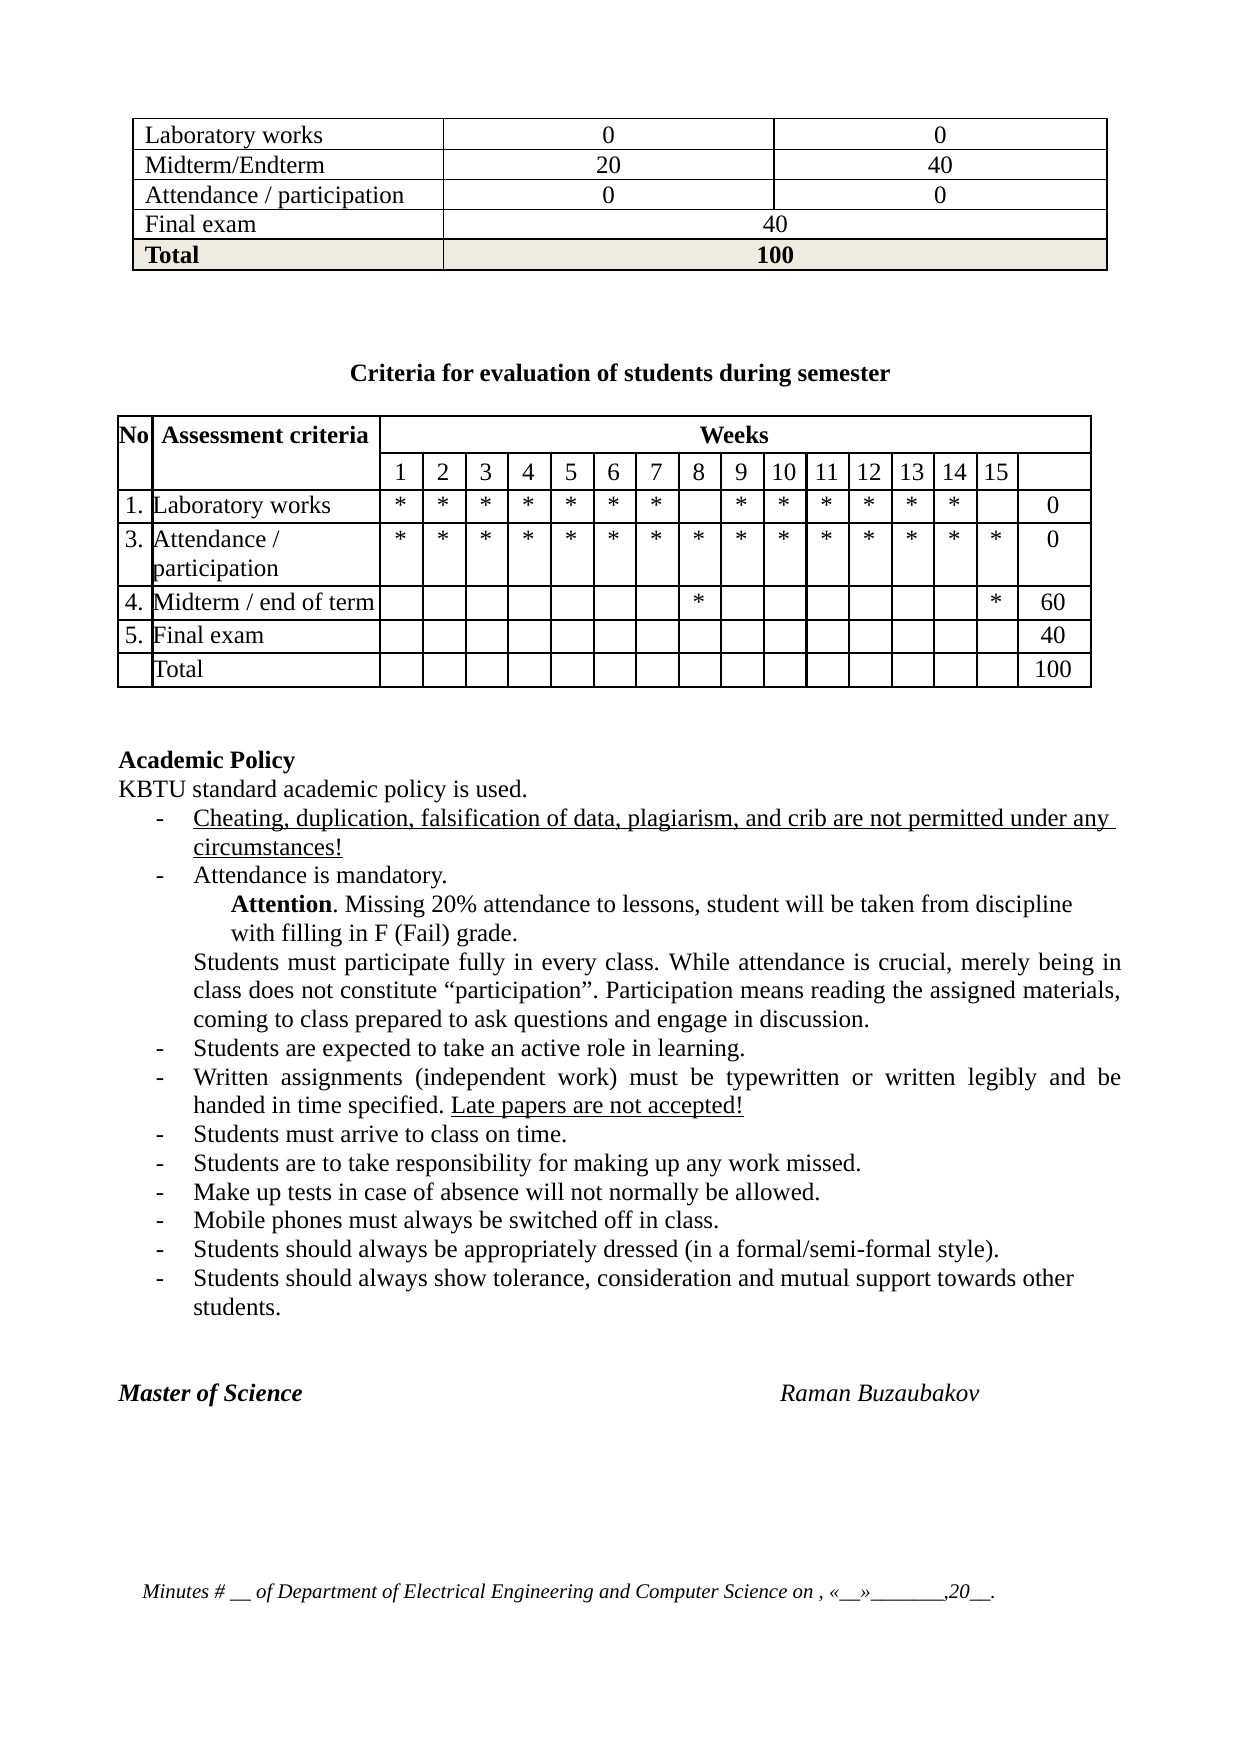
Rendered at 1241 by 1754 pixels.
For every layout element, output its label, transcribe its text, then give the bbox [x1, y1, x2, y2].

table_cell [978, 654, 1017, 686]
table_cell [467, 621, 507, 652]
table_cell * [467, 524, 507, 585]
table_cell * [850, 491, 891, 522]
table_cell 40 [444, 210, 1106, 238]
table_cell * [381, 491, 422, 522]
table_cell * [381, 524, 422, 585]
table_cell 4. [119, 587, 151, 618]
table_cell [850, 621, 891, 652]
table_cell 1. [119, 491, 151, 522]
table_cell * [595, 524, 635, 585]
table_cell * [680, 587, 720, 618]
table_cell [467, 654, 507, 686]
table_cell [424, 621, 465, 652]
table_cell [595, 587, 635, 618]
text Master of Science Raman Buzaubakov [118, 1378, 1122, 1407]
table_cell [850, 587, 891, 618]
table_cell [509, 621, 550, 652]
table_cell [680, 621, 720, 652]
table_cell * [467, 491, 507, 522]
text Students must participate fully in every class. While attendance is crucial, merely being in class does not constitute “participation”. Participation means reading the assigned materials, coming to class prepared to ask questions and engage in discussion. [193, 947, 1122, 1033]
table_cell 40 [1019, 621, 1090, 652]
table_cell [722, 654, 763, 686]
table_cell 11 [808, 454, 848, 488]
list Students are to take responsibility for making up any work missed. [156, 1148, 1122, 1177]
table_cell 60 [1019, 587, 1090, 618]
table_cell Total [134, 240, 443, 269]
table_cell Final exam [134, 210, 443, 238]
table_cell 0 [444, 180, 773, 208]
table_cell * [424, 491, 465, 522]
table_cell [935, 587, 976, 618]
table_cell 10 [765, 454, 805, 488]
table_cell [808, 621, 848, 652]
table_cell [424, 587, 465, 618]
table_cell [893, 654, 933, 686]
table_cell 14 [935, 454, 976, 488]
table_cell 3. [119, 524, 151, 585]
table_cell [424, 654, 465, 686]
table_cell [381, 587, 422, 618]
table_header Weeks [381, 417, 1090, 452]
table_cell [680, 654, 720, 686]
table_cell [978, 491, 1017, 522]
table_cell * [424, 524, 465, 585]
text Academic Policy [118, 746, 1122, 774]
table_cell 0 [1019, 524, 1090, 585]
text Attention. Missing 20% attendance to lessons, student will be taken from discipline with filling in F (Fail) grade. [231, 889, 1122, 947]
table_cell [765, 654, 805, 686]
table_cell * [850, 524, 891, 585]
table_cell * [978, 587, 1017, 618]
table_cell * [509, 524, 550, 585]
table_cell Attendance / participation [154, 524, 379, 585]
table_cell [381, 621, 422, 652]
table_cell [680, 491, 720, 522]
table_cell * [637, 491, 678, 522]
table_cell [552, 654, 593, 686]
table_cell Laboratory works [154, 491, 379, 522]
table_cell 4 [509, 454, 550, 488]
list Students are expected to take an active role in learning. [156, 1033, 1122, 1062]
table_cell 7 [637, 454, 678, 488]
table_cell 3 [467, 454, 507, 488]
table_cell [893, 587, 933, 618]
table_cell Midterm/Endterm [134, 150, 443, 179]
table_cell Attendance / participation [134, 180, 443, 208]
list Students should always show tolerance, consideration and mutual support towards other students. [156, 1263, 1122, 1321]
table_cell [637, 587, 678, 618]
table_cell [722, 587, 763, 618]
table_cell Final exam [154, 621, 379, 652]
table_cell * [722, 524, 763, 585]
table_cell * [893, 524, 933, 585]
table_cell * [722, 491, 763, 522]
table_cell * [509, 491, 550, 522]
text Criteria for evaluation of students during semester [118, 358, 1122, 386]
table_cell * [935, 491, 976, 522]
table_cell [509, 654, 550, 686]
table_cell * [637, 524, 678, 585]
table_cell [637, 654, 678, 686]
table_cell 100 [444, 240, 1106, 269]
list Cheating, duplication, falsification of data, plagiarism, and crib are not permitted under any circumstances! [156, 803, 1122, 861]
table_cell * [935, 524, 976, 585]
table_cell * [765, 524, 805, 585]
list Students should always be appropriately dressed (in a formal/semi-formal style). [156, 1234, 1122, 1263]
table_header No [119, 417, 151, 488]
table_cell [552, 587, 593, 618]
table_cell 15 [978, 454, 1017, 488]
table_cell [552, 621, 593, 652]
table_cell [765, 621, 805, 652]
table_cell [467, 587, 507, 618]
table_cell [119, 654, 151, 686]
table_cell [637, 621, 678, 652]
table_cell 40 [775, 150, 1106, 179]
table_cell * [680, 524, 720, 585]
table_cell 5. [119, 621, 151, 652]
list Students must arrive to class on time. [156, 1119, 1122, 1148]
table_cell 2 [424, 454, 465, 488]
list Make up tests in case of absence will not normally be allowed. [156, 1177, 1122, 1206]
table_cell [765, 587, 805, 618]
table_cell [978, 621, 1017, 652]
table_cell Laboratory works [134, 119, 443, 149]
table_cell [850, 654, 891, 686]
table_cell 0 [1019, 491, 1090, 522]
table_cell [595, 621, 635, 652]
list Mobile phones must always be switched off in class. [156, 1206, 1122, 1234]
list Attendance is mandatory. [156, 861, 1122, 889]
table_cell * [595, 491, 635, 522]
table_cell [893, 621, 933, 652]
table_cell * [808, 524, 848, 585]
text Minutes # __ of Department of Electrical Engineering and Computer Science on , «__»_______,20__. [118, 1579, 1022, 1603]
table_cell [935, 654, 976, 686]
table_cell [722, 621, 763, 652]
table_cell * [552, 491, 593, 522]
table_cell * [552, 524, 593, 585]
table_cell [808, 587, 848, 618]
table_cell * [765, 491, 805, 522]
table_cell [381, 654, 422, 686]
table_cell 20 [444, 150, 773, 179]
table_cell 6 [595, 454, 635, 488]
table_cell 9 [722, 454, 763, 488]
table_cell 0 [775, 119, 1106, 149]
table_cell 0 [444, 119, 773, 149]
table_cell 5 [552, 454, 593, 488]
table_cell * [893, 491, 933, 522]
table_cell [509, 587, 550, 618]
table_cell [808, 654, 848, 686]
table_cell [935, 621, 976, 652]
table_cell Midterm / end of term [154, 587, 379, 618]
text KBTU standard academic policy is used. [118, 774, 1122, 803]
table_cell 100 [1019, 654, 1090, 686]
list Written assignments (independent work) must be typewritten or written legibly and be handed in time specified. Late papers are not accepted! [156, 1062, 1122, 1119]
table_cell 1 [381, 454, 422, 488]
table_cell Total [154, 654, 379, 686]
table_cell [1019, 454, 1090, 488]
table_cell 12 [850, 454, 891, 488]
table_cell 13 [893, 454, 933, 488]
table_cell 0 [775, 180, 1106, 208]
table_cell * [808, 491, 848, 522]
table_cell [595, 654, 635, 686]
table_header Assessment criteria [154, 417, 379, 488]
table_cell * [978, 524, 1017, 585]
table_cell 8 [680, 454, 720, 488]
